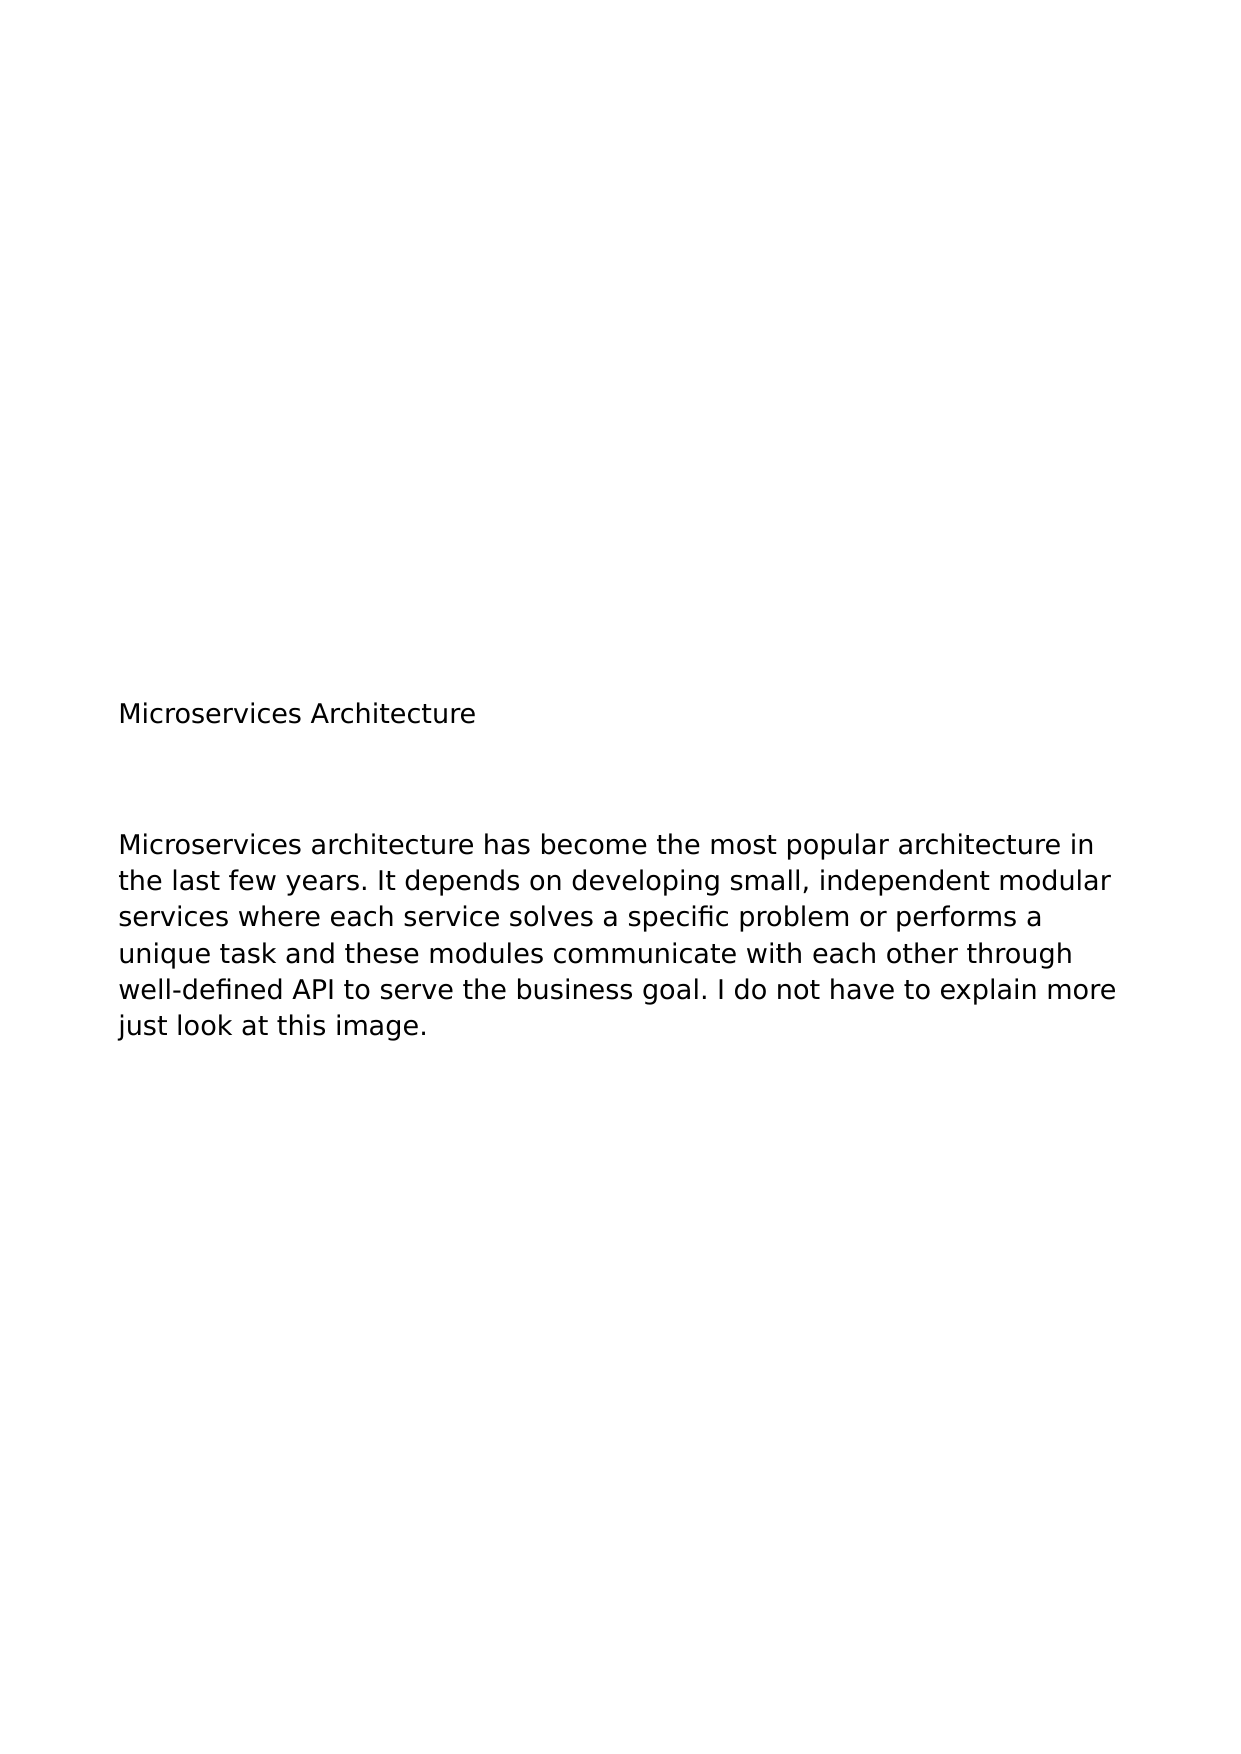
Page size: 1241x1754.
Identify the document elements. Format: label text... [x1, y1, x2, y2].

text Microservices architecture has become the most popular architecture in the last few years. It depends on developing small, independent modular services where each service solves a specific problem or performs a unique task and these modules communicate with each other through well-defined API to serve the business goal. I do not have to explain more just look at this image. [118, 829, 1122, 1042]
subtitle Microservices Architecture [118, 698, 1122, 730]
